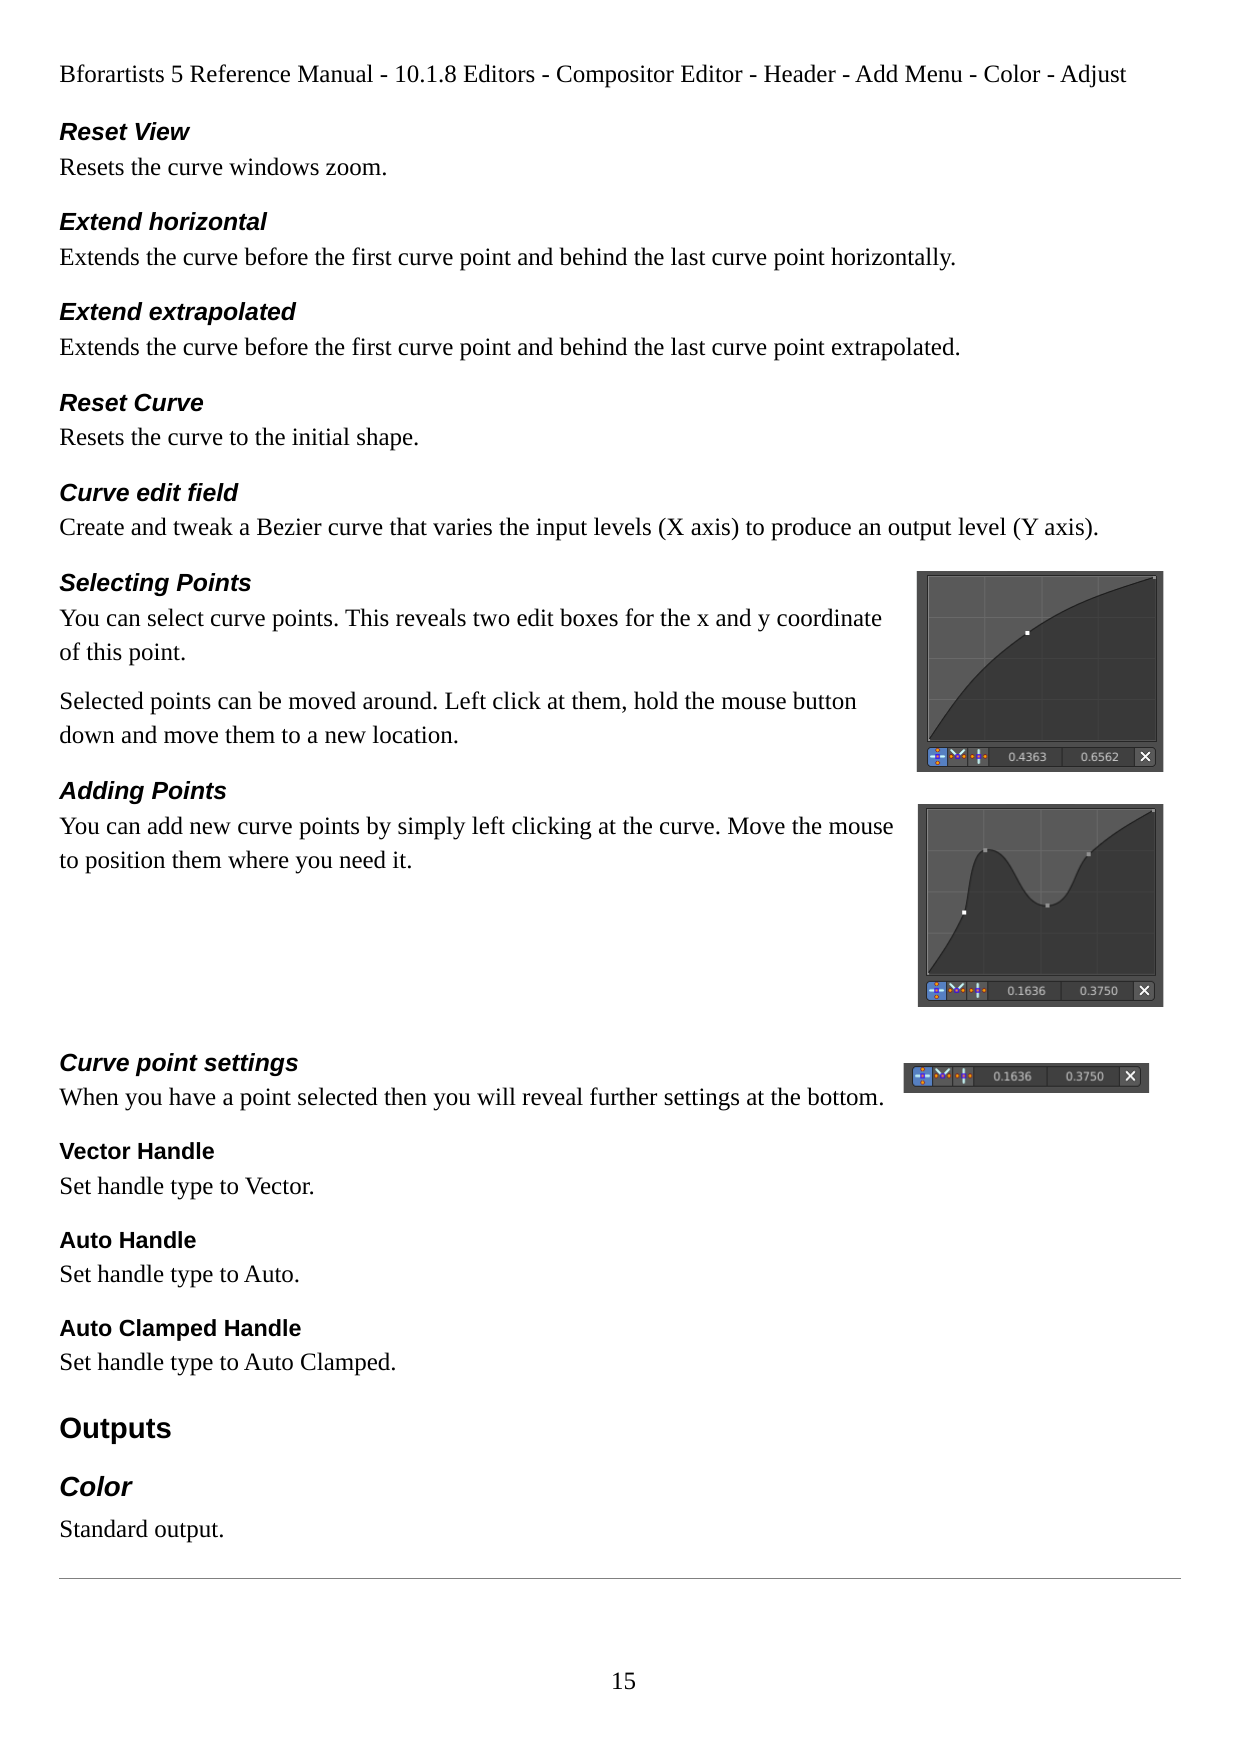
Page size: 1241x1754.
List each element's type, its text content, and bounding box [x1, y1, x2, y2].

subtitle Vector Handle [59, 1138, 1181, 1164]
subtitle Auto Clamped Handle [59, 1314, 1181, 1341]
text Create and tweak a Bezier curve that varies the input levels (X axis) to produce an output level (Y axis). [59, 512, 1181, 541]
text Set handle type to Auto Clamped. [59, 1347, 1181, 1376]
subtitle Extend horizontal [59, 207, 1181, 236]
subtitle Auto Handle [59, 1226, 1181, 1253]
text You can select curve points. This reveals two edit boxes for the x and y coordinate of this point. [59, 603, 916, 666]
subtitle Adding Points [59, 776, 1181, 804]
text Resets the curve to the initial shape. [59, 422, 1181, 451]
text When you have a point selected then you will reveal further settings at the bottom. [59, 1082, 1181, 1111]
subtitle Extend extrapolated [59, 297, 1181, 326]
subtitle Curve point settings [59, 1048, 1181, 1076]
subtitle Reset View [59, 117, 1181, 146]
subtitle Outputs [59, 1411, 1181, 1445]
picture [903, 1063, 1150, 1093]
subtitle Selecting Points [59, 568, 1181, 596]
picture [916, 571, 1164, 772]
text Set handle type to Vector. [59, 1171, 1181, 1199]
text Extends the curve before the first curve point and behind the last curve point horizontally. [59, 242, 1181, 271]
text You can add new curve points by simply left clicking at the curve. Move the mouse to position them where you need it. [59, 811, 917, 874]
subtitle Reset Curve [59, 388, 1181, 416]
text Extends the curve before the first curve point and behind the last curve point extrapolated. [59, 332, 1181, 361]
text Selected points can be moved around. Left click at them, hold the mouse button down and move them to a new location. [59, 686, 916, 749]
picture [917, 804, 1164, 1007]
subtitle Curve edit field [59, 478, 1181, 506]
text Set handle type to Auto. [59, 1259, 1181, 1288]
subtitle Color [59, 1470, 1181, 1502]
text Resets the curve windows zoom. [59, 152, 1181, 181]
text Standard output. [59, 1514, 1181, 1543]
